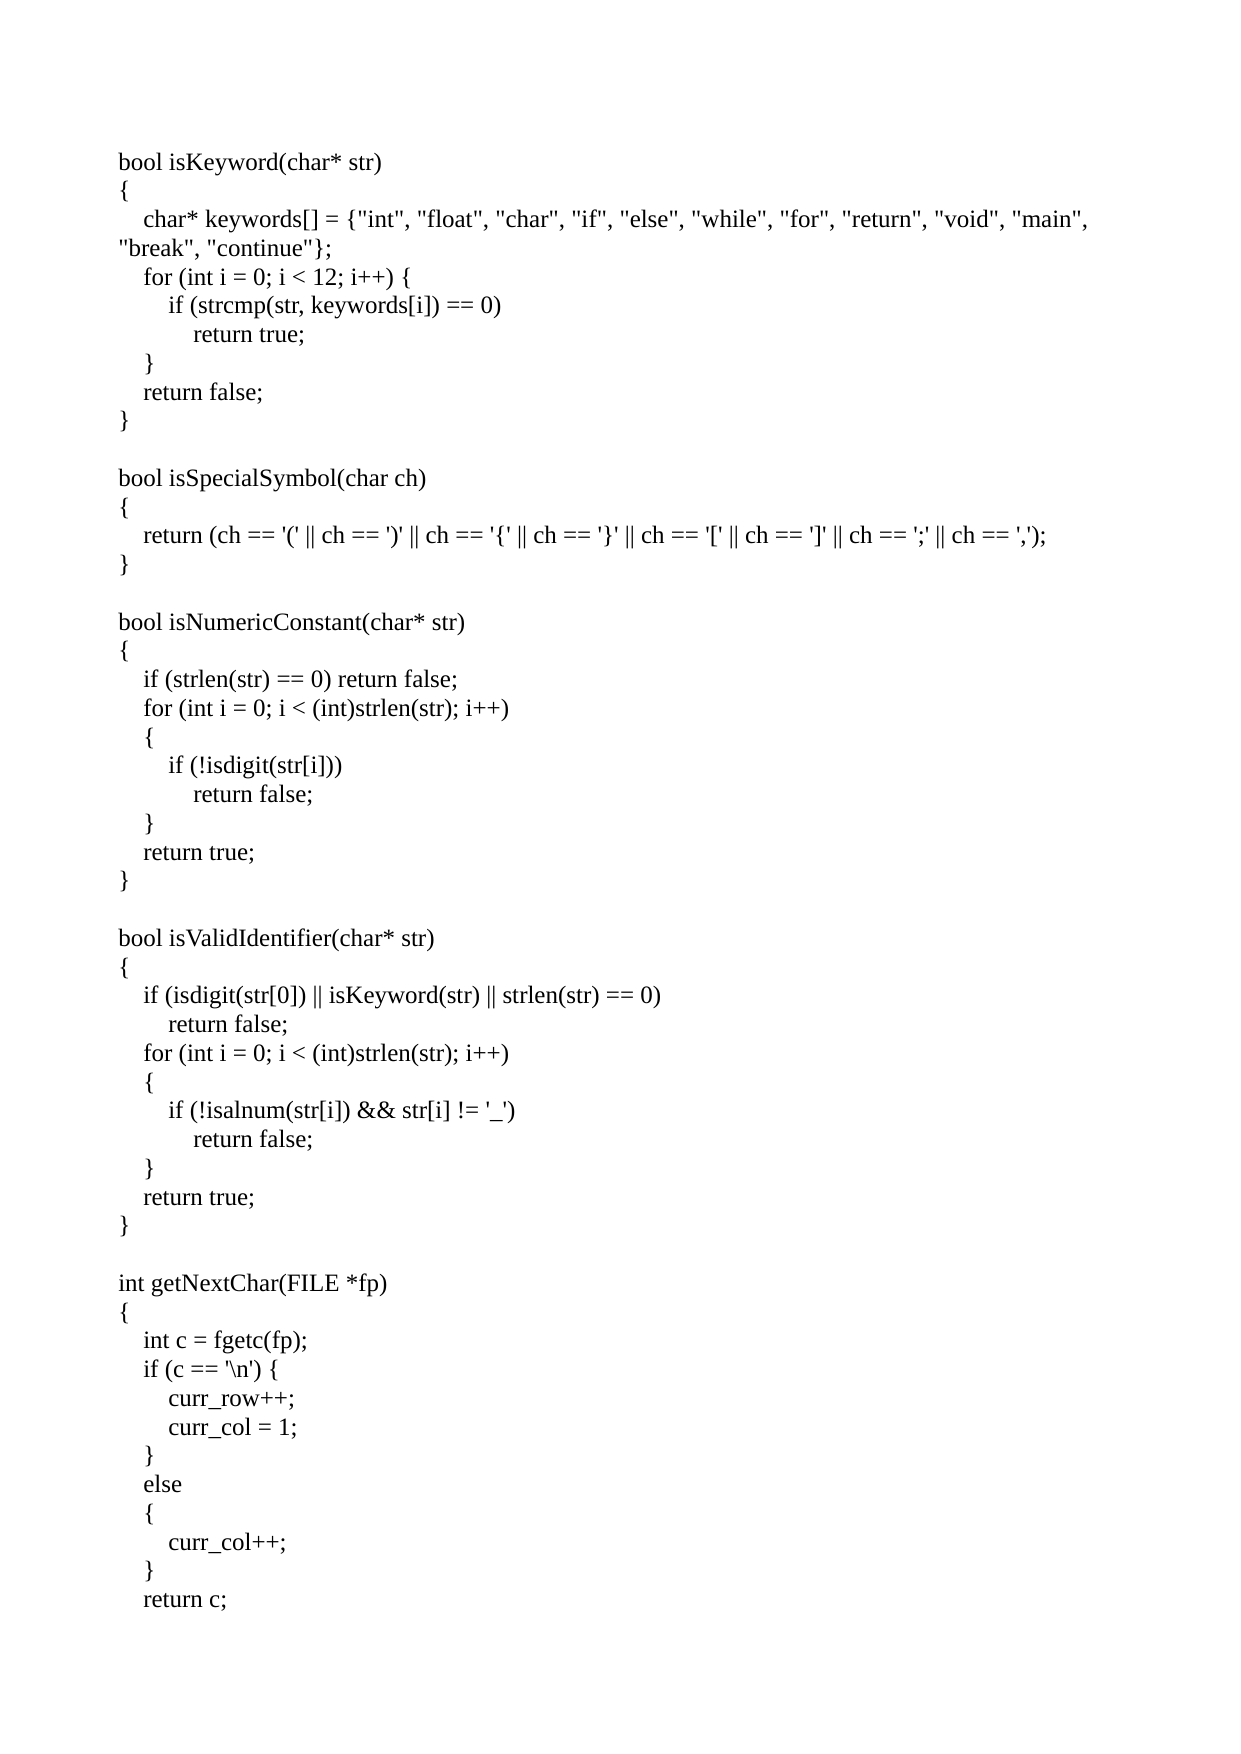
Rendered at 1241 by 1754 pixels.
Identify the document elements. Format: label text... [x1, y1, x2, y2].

text else [118, 1469, 1122, 1498]
text { [118, 492, 1122, 521]
text } [118, 348, 1122, 377]
text return true; [118, 1182, 1122, 1211]
text { [118, 176, 1122, 204]
text return false; [118, 1124, 1122, 1153]
text } [118, 1211, 1122, 1239]
text bool isKeyword(char* str) [118, 147, 1122, 176]
text int c = fgetc(fp); [118, 1326, 1122, 1354]
text return true; [118, 319, 1122, 348]
text { [118, 1067, 1122, 1096]
text return false; [118, 779, 1122, 808]
text if (!isdigit(str[i])) [118, 751, 1122, 779]
text bool isNumericConstant(char* str) [118, 607, 1122, 636]
text if (isdigit(str[0]) || isKeyword(str) || strlen(str) == 0) [118, 981, 1122, 1009]
text for (int i = 0; i < 12; i++) { [118, 262, 1122, 291]
text } [118, 1441, 1122, 1469]
text for (int i = 0; i < (int)strlen(str); i++) [118, 693, 1122, 722]
text return true; [118, 837, 1122, 866]
text if (!isalnum(str[i]) && str[i] != '_') [118, 1096, 1122, 1124]
text return false; [118, 1009, 1122, 1038]
text for (int i = 0; i < (int)strlen(str); i++) [118, 1038, 1122, 1067]
text return false; [118, 377, 1122, 406]
text if (strlen(str) == 0) return false; [118, 664, 1122, 693]
text { [118, 636, 1122, 664]
text curr_col = 1; [118, 1412, 1122, 1441]
text { [118, 1297, 1122, 1326]
text int getNextChar(FILE *fp) [118, 1268, 1122, 1297]
text curr_row++; [118, 1383, 1122, 1412]
text { [118, 722, 1122, 751]
text if (strcmp(str, keywords[i]) == 0) [118, 291, 1122, 319]
text curr_col++; [118, 1527, 1122, 1556]
text } [118, 549, 1122, 578]
text bool isValidIdentifier(char* str) [118, 923, 1122, 952]
text } [118, 1556, 1122, 1584]
text if (c == '\n') { [118, 1354, 1122, 1383]
text } [118, 1153, 1122, 1182]
text return c; [118, 1584, 1122, 1613]
text } [118, 406, 1122, 434]
text bool isSpecialSymbol(char ch) [118, 463, 1122, 492]
text } [118, 866, 1122, 894]
text } [118, 808, 1122, 837]
text char* keywords[] = {"int", "float", "char", "if", "else", "while", "for", "return", "void", "main", "break", "continue"}; [118, 204, 1122, 262]
text return (ch == '(' || ch == ')' || ch == '{' || ch == '}' || ch == '[' || ch == ']' || ch == ';' || ch == ','); [118, 521, 1122, 549]
text { [118, 952, 1122, 981]
text { [118, 1498, 1122, 1527]
